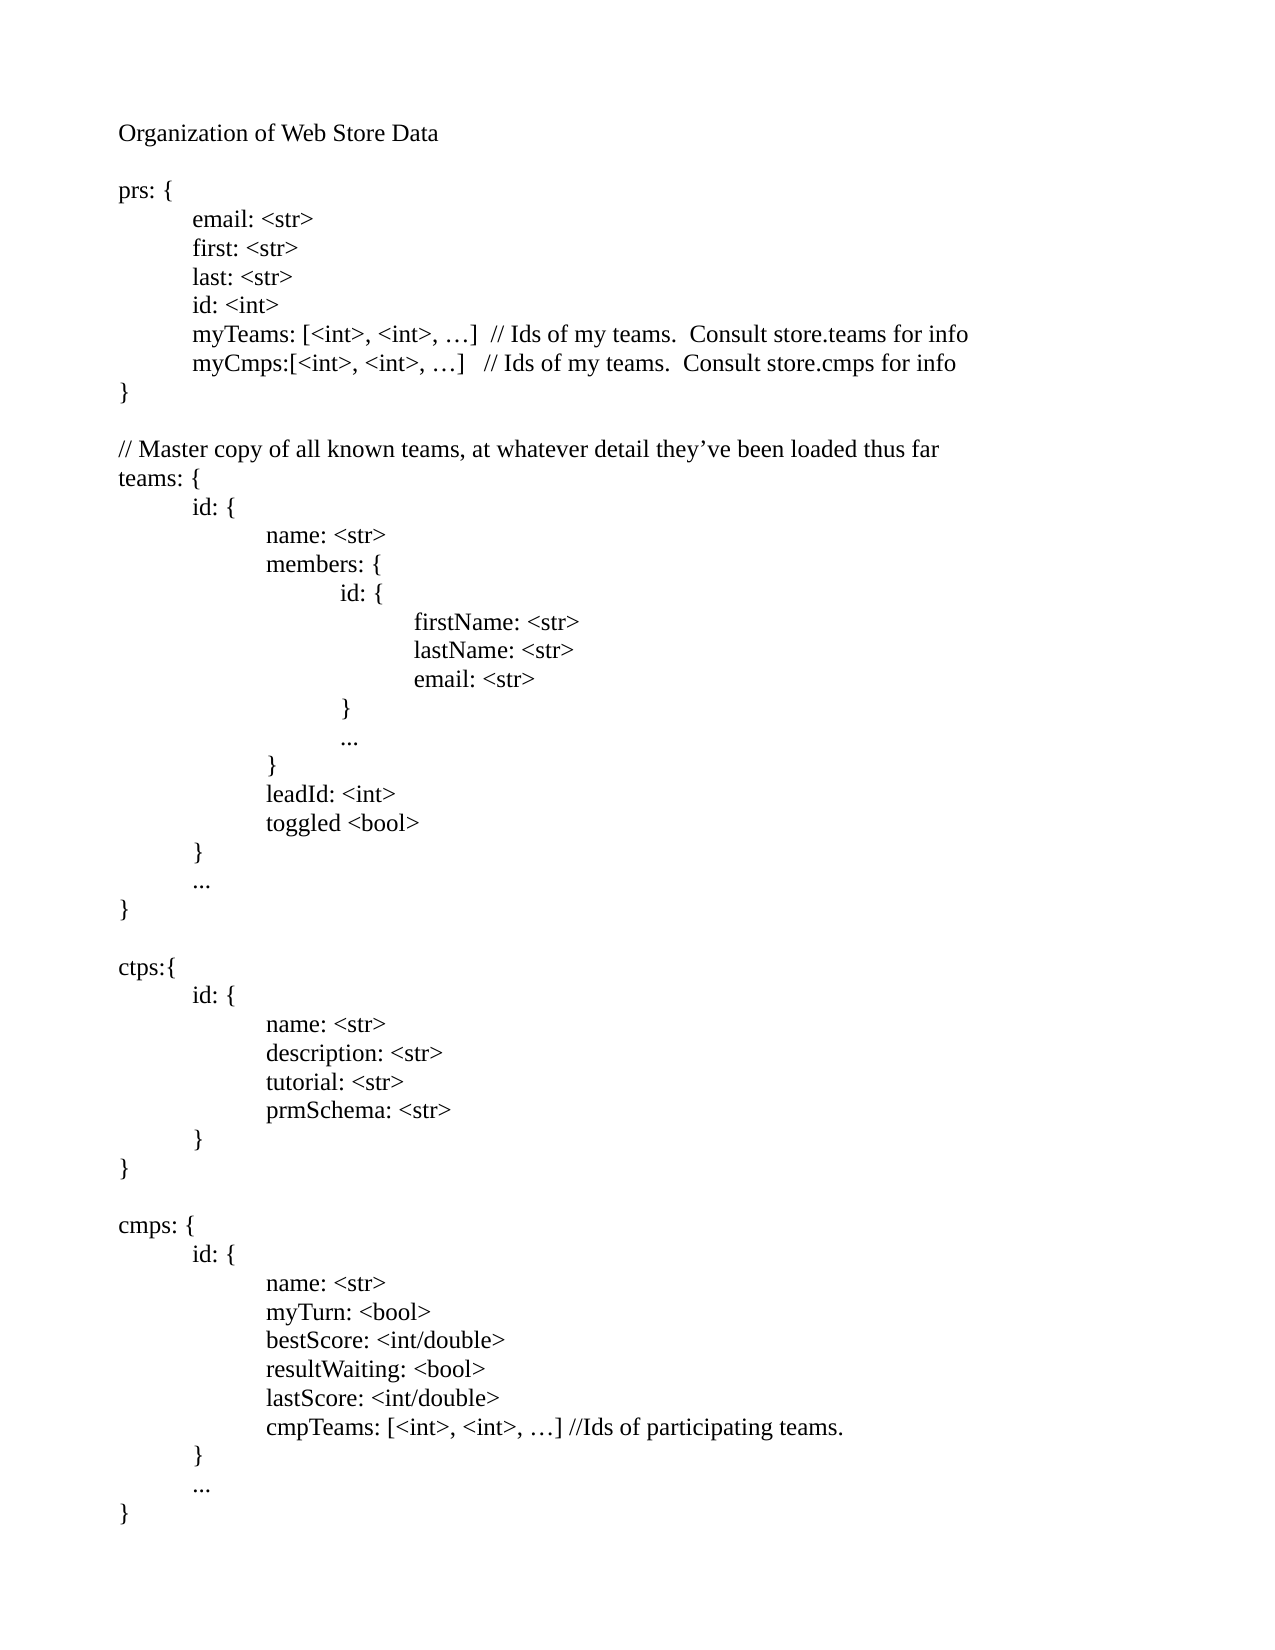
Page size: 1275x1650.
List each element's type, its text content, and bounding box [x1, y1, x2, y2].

text } [118, 377, 1157, 406]
text } [118, 1124, 1157, 1153]
text firstName: <str> [118, 607, 1157, 636]
text } [118, 1153, 1157, 1182]
text name: <str> [118, 1009, 1157, 1038]
text cmpTeams: [<int>, <int>, …] //Ids of participating teams. [118, 1412, 1157, 1441]
text cmps: { [118, 1211, 1157, 1239]
text first: <str> [118, 233, 1157, 262]
text toggled <bool> [118, 808, 1157, 837]
text last: <str> [118, 262, 1157, 291]
text } [118, 1441, 1157, 1469]
text id: <int> [118, 291, 1157, 319]
text leadId: <int> [118, 779, 1157, 808]
text teams: { [118, 463, 1157, 492]
text // Master copy of all known teams, at whatever detail they’ve been loaded thus far [118, 434, 1157, 463]
text id: { [118, 1239, 1157, 1268]
text myTurn: <bool> [118, 1297, 1157, 1326]
text prmSchema: <str> [118, 1096, 1157, 1124]
text myCmps:[<int>, <int>, …] // Ids of my teams. Consult store.cmps for info [118, 348, 1157, 377]
text name: <str> [118, 1268, 1157, 1297]
text ... [118, 722, 1157, 751]
text email: <str> [118, 664, 1157, 693]
text description: <str> [118, 1038, 1157, 1067]
text } [118, 837, 1157, 866]
text Organization of Web Store Data [118, 118, 1157, 147]
text ctps:{ [118, 952, 1157, 981]
text bestScore: <int/double> [118, 1326, 1157, 1354]
text resultWaiting: <bool> [118, 1354, 1157, 1383]
text myTeams: [<int>, <int>, …] // Ids of my teams. Consult store.teams for info [118, 319, 1157, 348]
text id: { [118, 578, 1157, 607]
text } [118, 1498, 1157, 1527]
text id: { [118, 981, 1157, 1009]
text } [118, 894, 1157, 923]
text lastScore: <int/double> [118, 1383, 1157, 1412]
text } [118, 693, 1157, 722]
text name: <str> [118, 521, 1157, 549]
text } [118, 751, 1157, 779]
text tutorial: <str> [118, 1067, 1157, 1096]
text members: { [118, 549, 1157, 578]
text prs: { [118, 176, 1157, 204]
text email: <str> [118, 204, 1157, 233]
text id: { [118, 492, 1157, 521]
text ... [118, 1469, 1157, 1498]
text ... [118, 866, 1157, 894]
text lastName: <str> [118, 636, 1157, 664]
